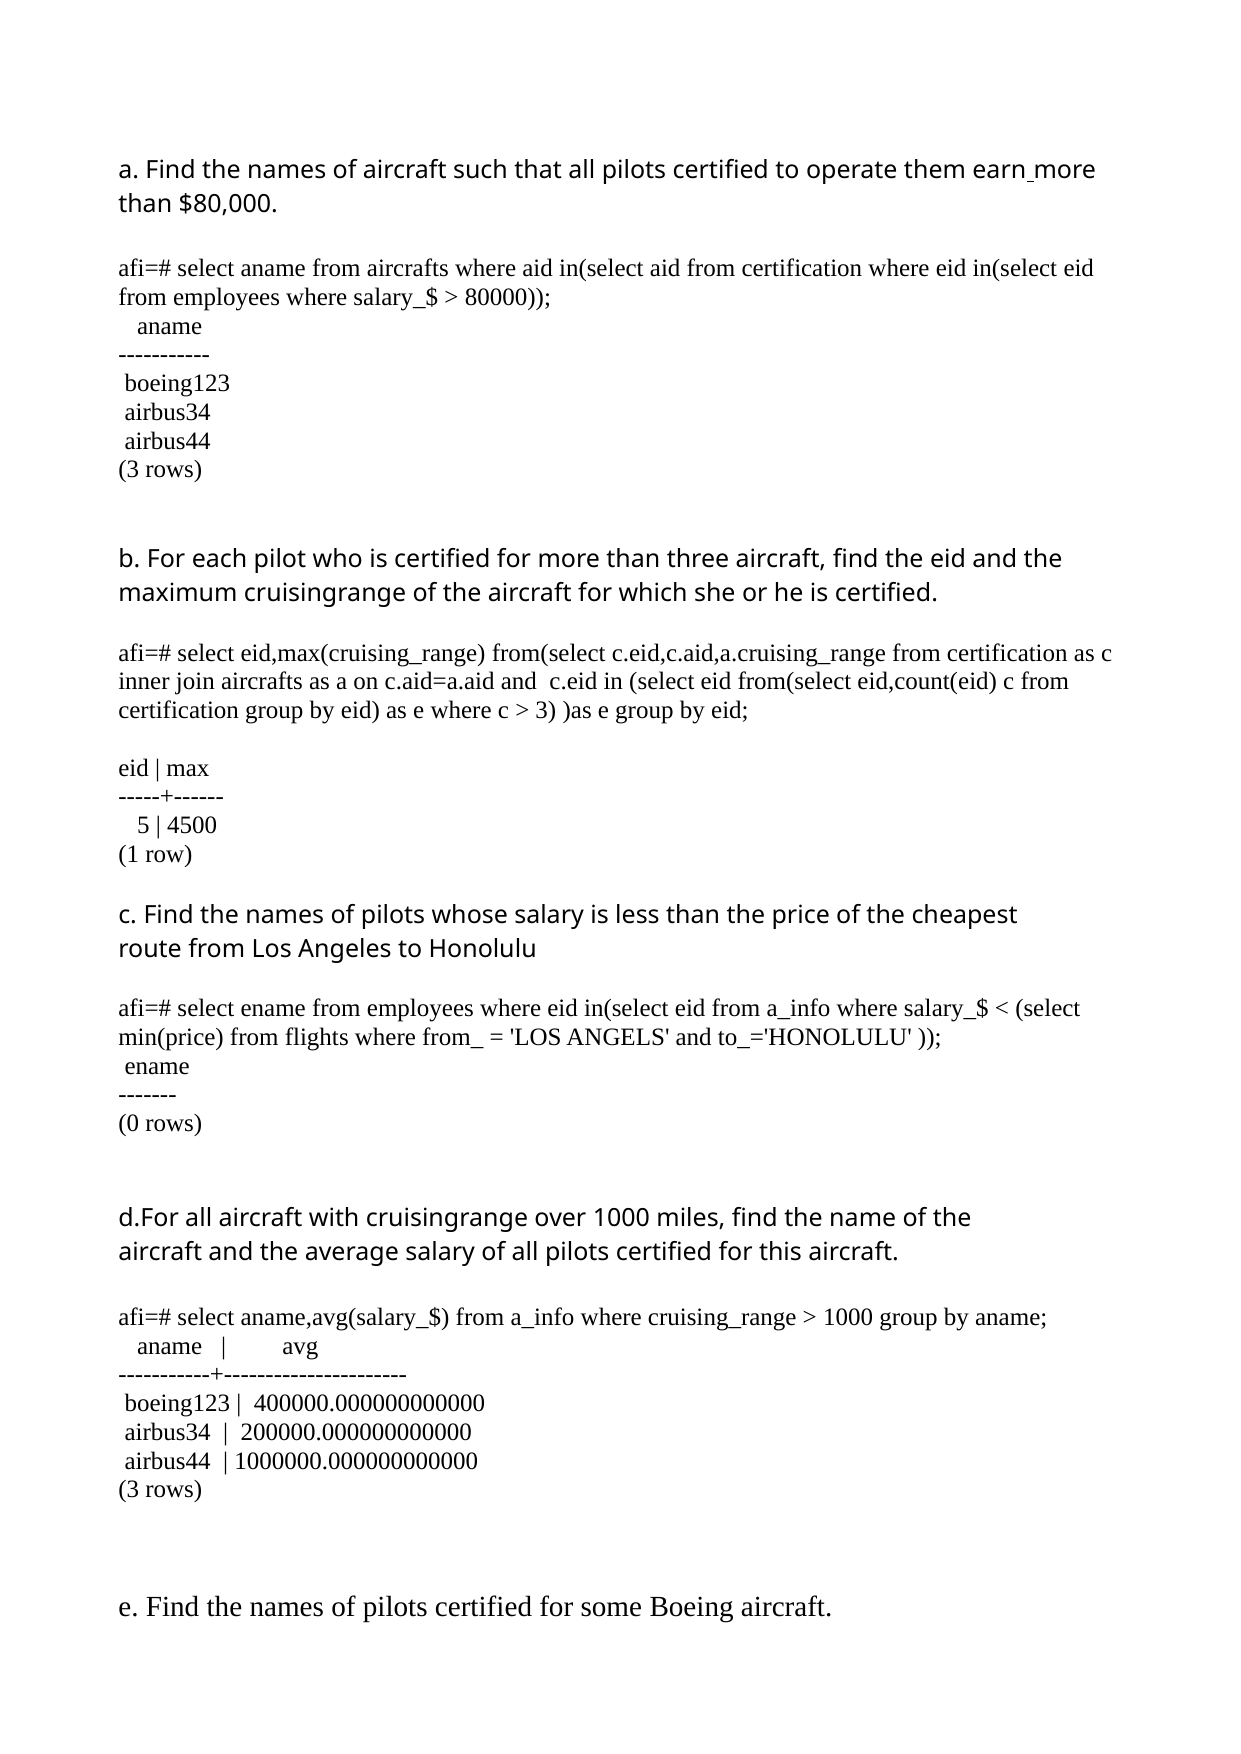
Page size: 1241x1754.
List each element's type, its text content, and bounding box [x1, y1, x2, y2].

text aircraft and the average salary of all pilots certified for this aircraft. [118, 1234, 1122, 1268]
text ----------- [118, 339, 1122, 368]
text airbus34 | 200000.000000000000 [118, 1417, 1122, 1446]
text boeing123 [118, 368, 1122, 397]
text 5 | 4500 [118, 810, 1122, 839]
text e. Find the names of pilots certified for some Boeing aircraft. [118, 1589, 1122, 1623]
text b. For each pilot who is certified for more than three aircraft, find the eid and the maximum cruisingrange of the aircraft for which she or he is certified. [118, 541, 1122, 609]
text (1 row) [118, 839, 1122, 868]
text aname | avg [118, 1331, 1122, 1359]
text afi=# select aname,avg(salary_$) from a_info where cruising_range > 1000 group by aname; [118, 1302, 1122, 1331]
text d.For all aircraft with cruisingrange over 1000 miles, find the name of the [118, 1200, 1122, 1234]
text afi=# select aname from aircrafts where aid in(select aid from certification where eid in(select eid from employees where salary_$ > 80000)); [118, 253, 1122, 311]
text airbus44 [118, 426, 1122, 454]
text aname [118, 311, 1122, 339]
text (0 rows) [118, 1108, 1122, 1137]
text a. Find the names of aircraft such that all pilots certified to operate them earn more than $80,000. [118, 152, 1122, 220]
text -----+------ [118, 781, 1122, 810]
text -----------+---------------------- [118, 1359, 1122, 1388]
text (3 rows) [118, 454, 1122, 483]
text (3 rows) [118, 1474, 1122, 1503]
text airbus44 | 1000000.000000000000 [118, 1446, 1122, 1474]
text route from Los Angeles to Honolulu [118, 931, 1122, 964]
text c. Find the names of pilots whose salary is less than the price of the cheapest [118, 896, 1122, 931]
text eid | max [118, 753, 1122, 781]
text ename [118, 1051, 1122, 1079]
text boeing123 | 400000.000000000000 [118, 1388, 1122, 1417]
text afi=# select ename from employees where eid in(select eid from a_info where salary_$ < (select min(price) from flights where from_ = 'LOS ANGELS' and to_='HONOLULU' )); [118, 993, 1122, 1051]
text ------- [118, 1079, 1122, 1108]
text afi=# select eid,max(cruising_range) from(select c.eid,c.aid,a.cruising_range from certification as c inner join aircrafts as a on c.aid=a.aid and c.eid in (select eid from(select eid,count(eid) c from certification group by eid) as e where c > 3) )as e group by eid; [118, 638, 1122, 724]
text airbus34 [118, 397, 1122, 426]
